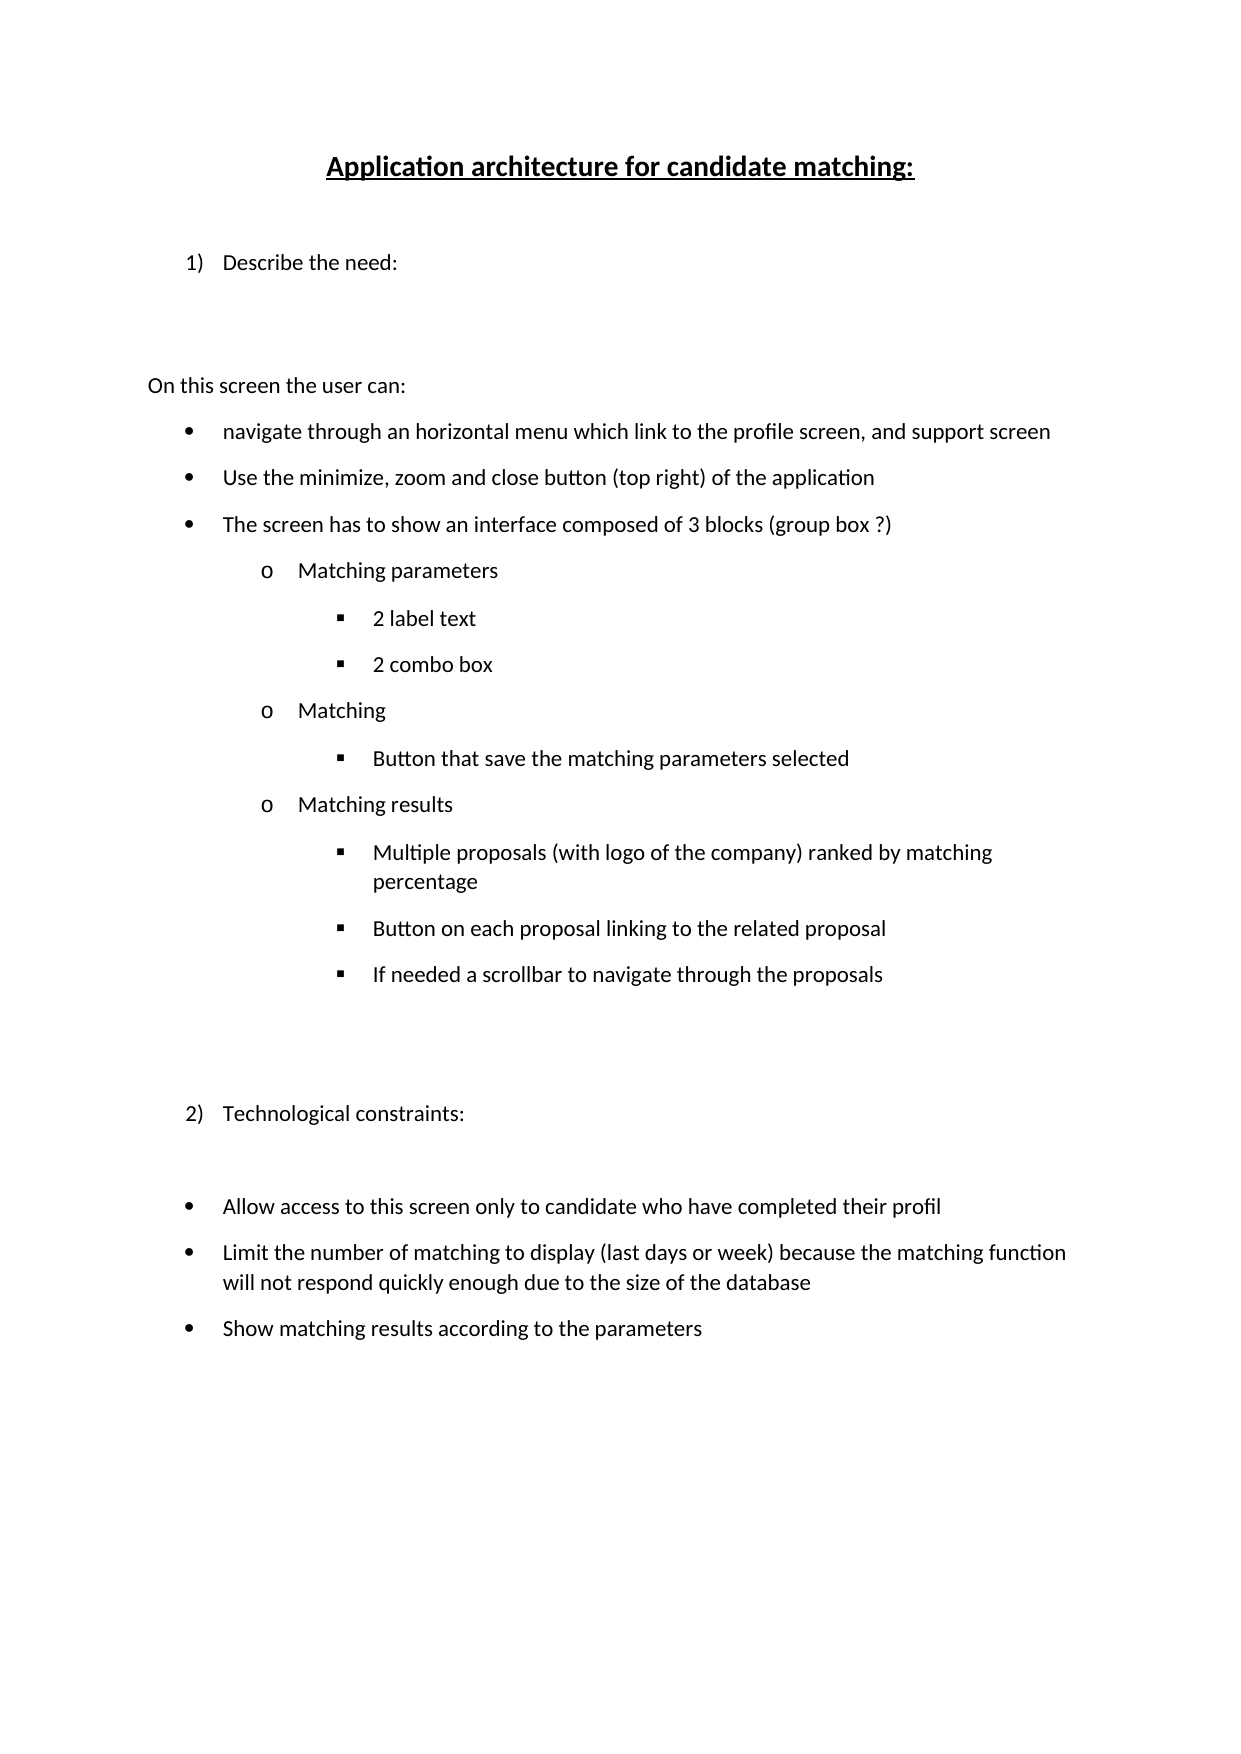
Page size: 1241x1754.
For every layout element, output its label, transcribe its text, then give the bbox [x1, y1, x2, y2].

list If needed a scrollbar to navigate through the proposals [335, 960, 1093, 988]
list Allow access to this screen only to candidate who have completed their profil [185, 1192, 1093, 1220]
list 2 combo box [335, 650, 1093, 678]
list Describe the need: [185, 248, 1093, 276]
list Matching [260, 696, 1093, 726]
list Use the minimize, zoom and close button (top right) of the application [185, 463, 1093, 491]
text On this screen the user can: [148, 341, 1093, 399]
list Matching results [260, 790, 1093, 819]
list Matching parameters [260, 556, 1093, 585]
list navigate through an horizontal menu which link to the profile screen, and support screen [185, 417, 1093, 445]
list Button that save the matching parameters selected [335, 744, 1093, 772]
list Technological constraints: [185, 1099, 1093, 1127]
list The screen has to show an interface composed of 3 blocks (group box ?) [185, 510, 1093, 538]
list Multiple proposals (with logo of the company) ranked by matching percentage [335, 838, 1093, 895]
list Button on each proposal linking to the related proposal [335, 914, 1093, 942]
text Application architecture for candidate matching: [148, 148, 1093, 183]
list 2 label text [335, 604, 1093, 632]
list Limit the number of matching to display (last days or week) because the matching function will not respond quickly enough due to the size of the database [185, 1238, 1093, 1296]
list Show matching results according to the parameters [185, 1314, 1093, 1342]
